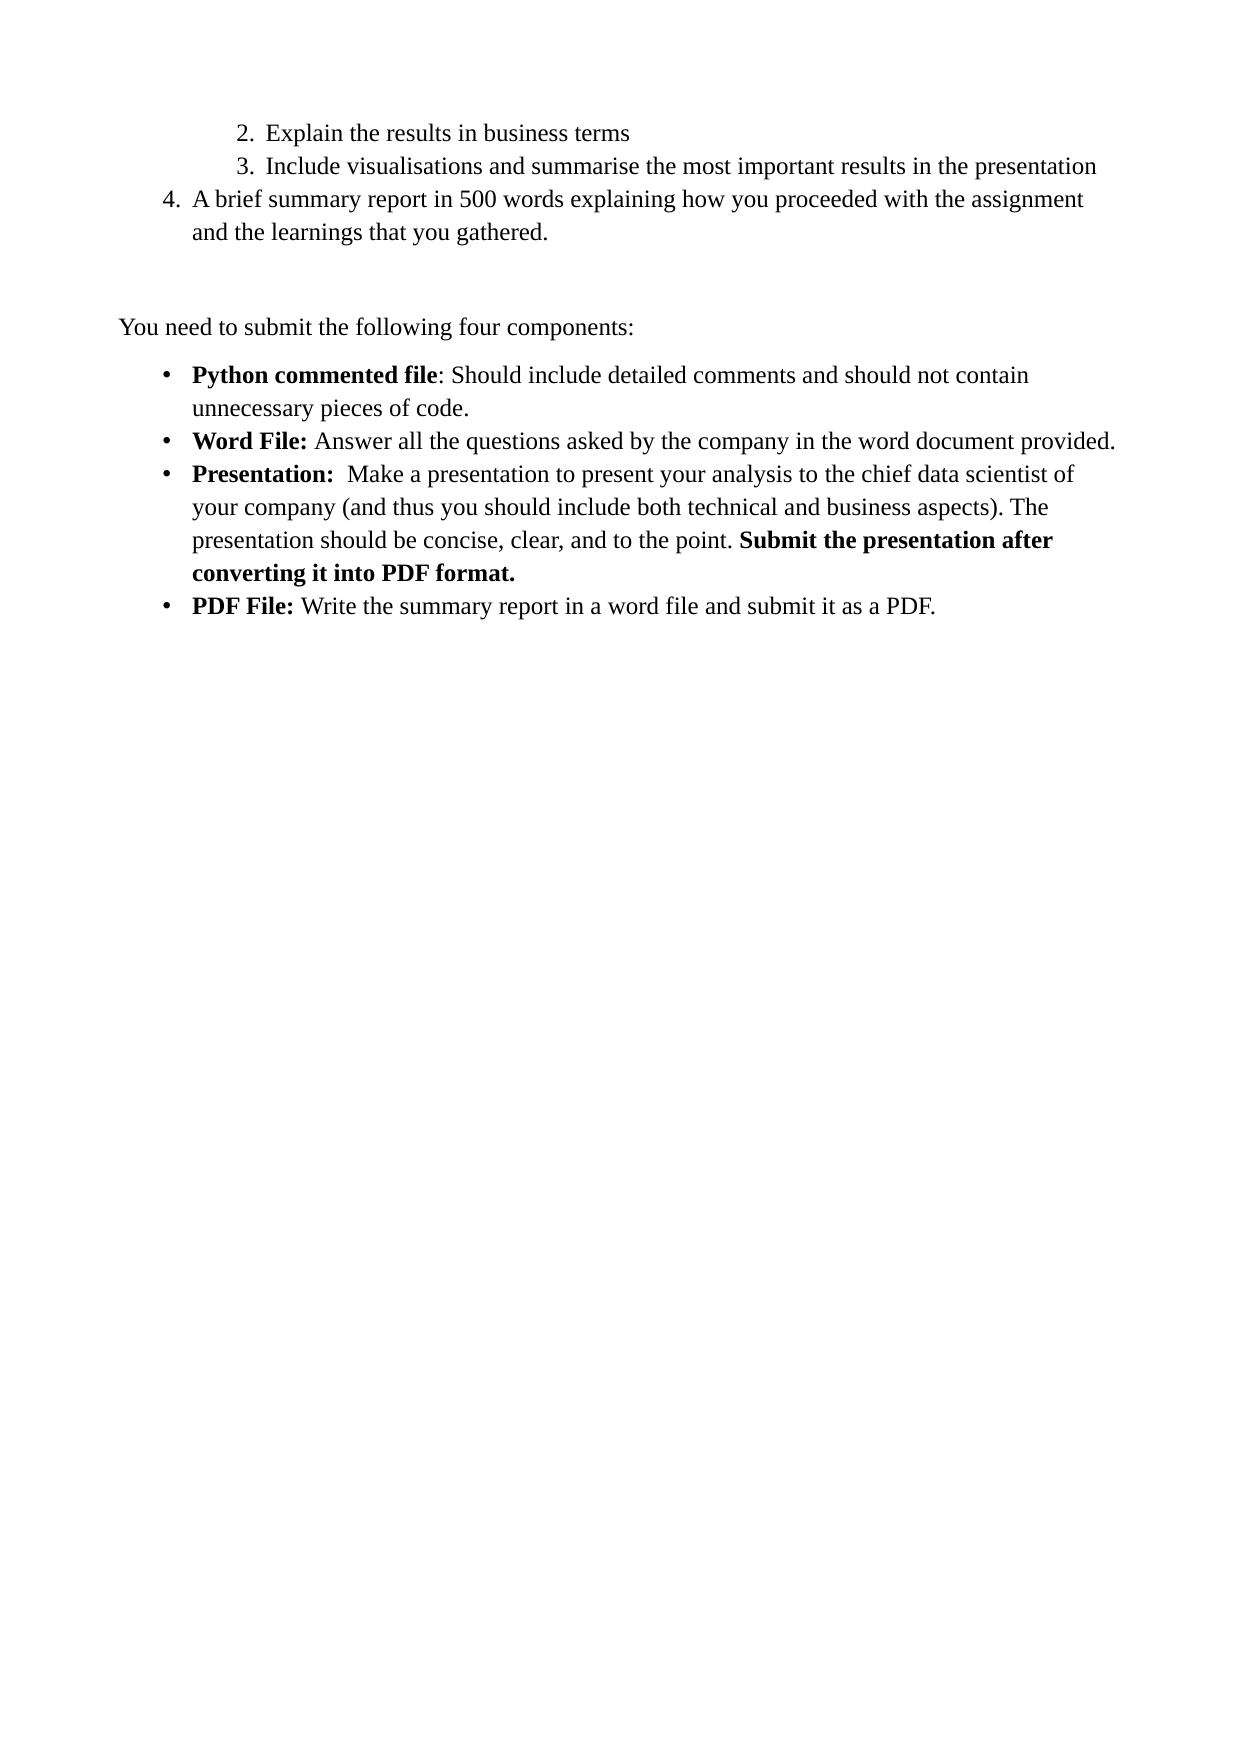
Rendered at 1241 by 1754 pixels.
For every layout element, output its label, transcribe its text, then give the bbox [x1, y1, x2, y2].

list A brief summary report in 500 words explaining how you proceeded with the assignment and the learnings that you gathered. [162, 184, 1122, 246]
list Word File: Answer all the questions asked by the company in the word document provided. [162, 426, 1122, 455]
list Include visualisations and summarise the most important results in the presentation [236, 151, 1122, 180]
list Presentation: Make a presentation to present your analysis to the chief data scientist of your company (and thus you should include both technical and business aspects). The presentation should be concise, clear, and to the point. Submit the presentation after converting it into PDF format. [162, 459, 1122, 587]
list PDF File: Write the summary report in a word file and submit it as a PDF. [162, 591, 1122, 620]
list Python commented file: Should include detailed comments and should not contain unnecessary pieces of code. [162, 360, 1122, 422]
list Explain the results in business terms [236, 118, 1122, 147]
text You need to submit the following four components: [118, 312, 1122, 341]
